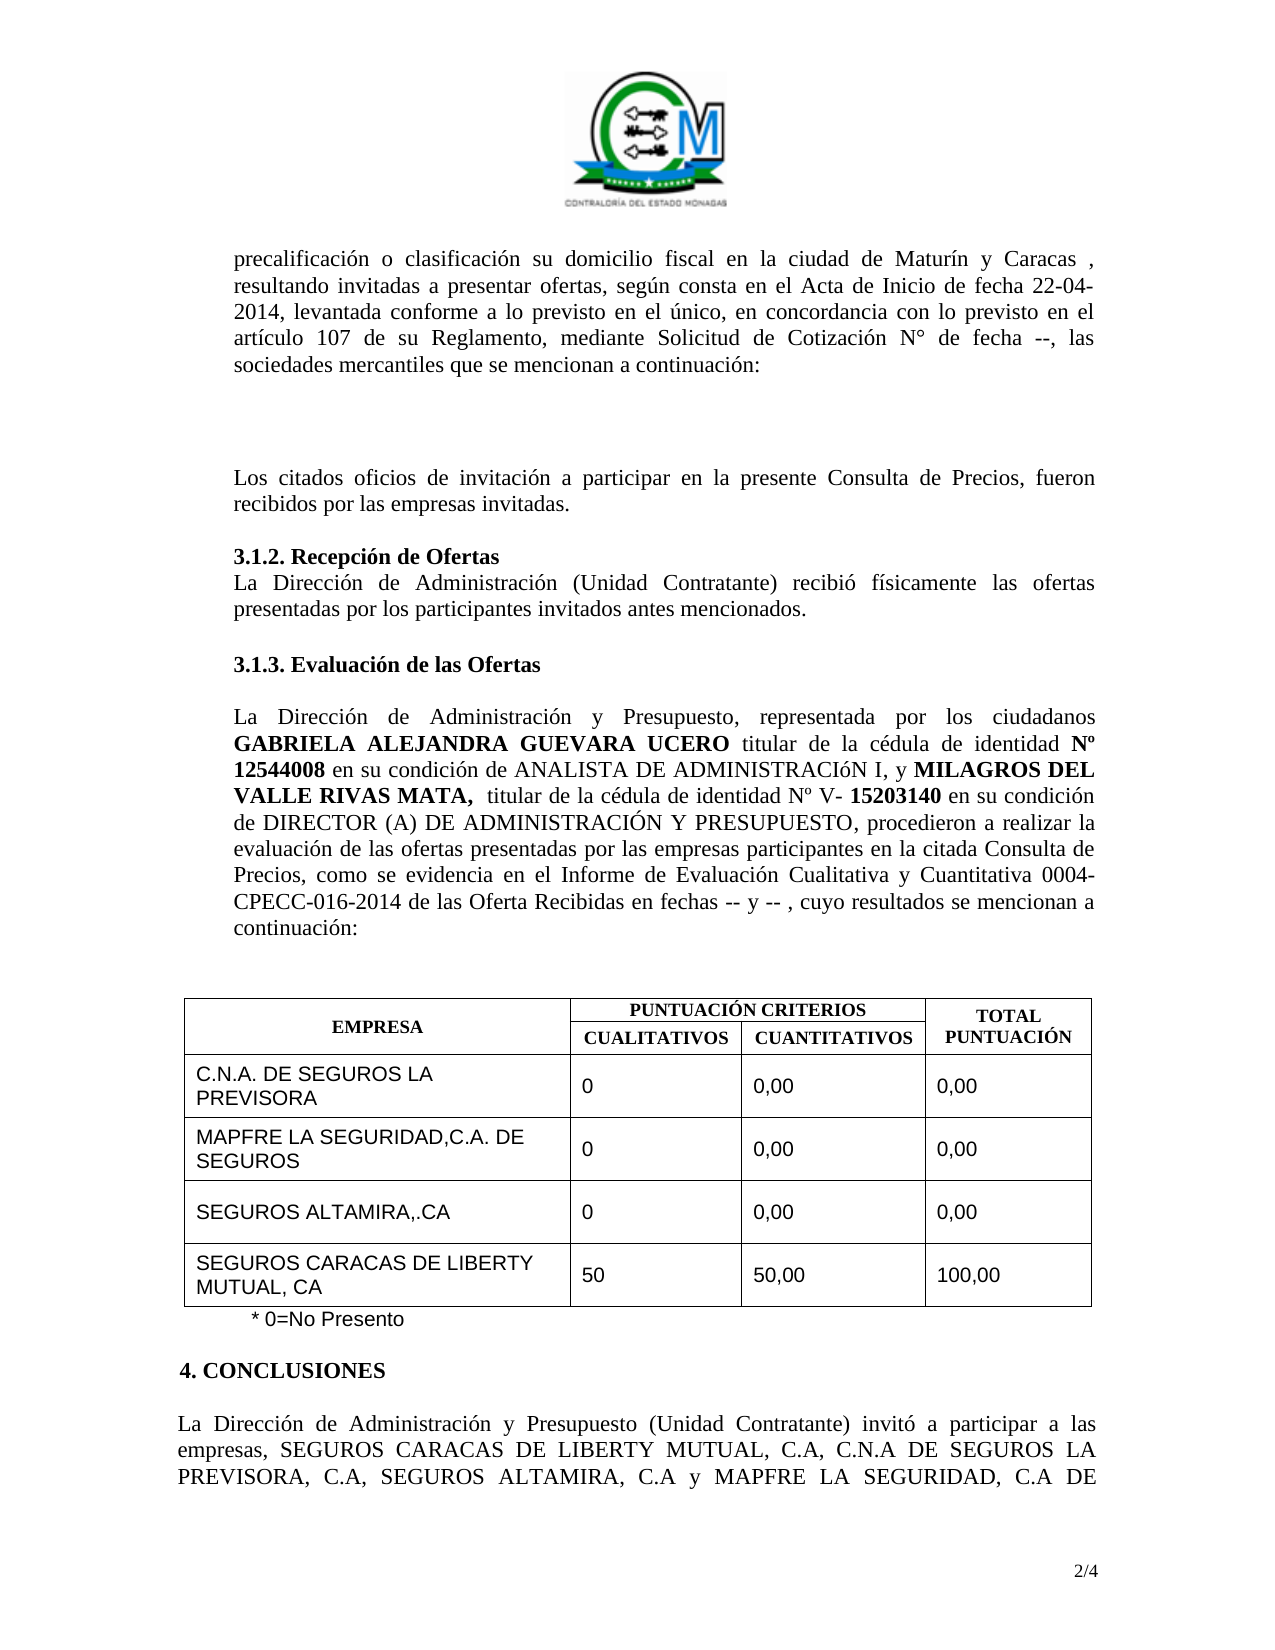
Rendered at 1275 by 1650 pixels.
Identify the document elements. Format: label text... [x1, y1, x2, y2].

table_cell 0,00 [742, 1118, 925, 1180]
table_cell SEGUROS ALTAMIRA,.CA [185, 1181, 570, 1243]
table_cell C.N.A. DE SEGUROS LA PREVISORA [185, 1055, 570, 1117]
text 3.1.2. Recepción de Ofertas [233, 543, 1096, 569]
table_cell 0 [571, 1055, 741, 1117]
picture [562, 69, 730, 210]
table_cell 0 [571, 1181, 741, 1243]
text Los citados oficios de invitación a participar en la presente Consulta de Precios, fueron recibidos por las empresas invitadas. [233, 464, 1096, 516]
table_cell CUALITATIVOS [571, 1022, 741, 1053]
table_cell 100,00 [926, 1244, 1091, 1306]
table_cell 0,00 [742, 1181, 925, 1243]
text 4. CONCLUSIONES [179, 1357, 1095, 1384]
table_cell SEGUROS CARACAS DE LIBERTY MUTUAL, CA [185, 1244, 570, 1306]
text precalificación o clasificación su domicilio fiscal en la ciudad de Maturín y Caracas , resultando invitadas a presentar ofertas, según consta en el Acta de Inicio de fecha 22-04-2014, levantada conforme a lo previsto en el único, en concordancia con lo previsto en el artículo 107 de su Reglamento, mediante Solicitud de Cotización N° de fecha --, las sociedades mercantiles que se mencionan a continuación: [233, 245, 1094, 377]
text * 0=No Presento [251, 1307, 1098, 1331]
text La Dirección de Administración (Unidad Contratante) recibió físicamente las ofertas presentadas por los participantes invitados antes mencionados. [233, 569, 1096, 622]
text La Dirección de Administración y Presupuesto (Unidad Contratante) invitó a participar a las empresas, SEGUROS CARACAS DE LIBERTY MUTUAL, C.A, C.N.A DE SEGUROS LA PREVISORA, C.A, SEGUROS ALTAMIRA, C.A y MAPFRE LA SEGURIDAD, C.A DE [177, 1410, 1098, 1489]
table_cell 50,00 [742, 1244, 925, 1306]
table_header EMPRESA [185, 999, 570, 1053]
table_cell 50 [571, 1244, 741, 1306]
table_cell 0,00 [926, 1181, 1091, 1243]
table_cell 0,00 [926, 1055, 1091, 1117]
text 3.1.3. Evaluación de las Ofertas [233, 651, 1095, 677]
table_header TOTAL PUNTUACIÓN [926, 999, 1091, 1053]
table_header PUNTUACIÓN CRITERIOS [571, 999, 925, 1021]
text La Dirección de Administración y Presupuesto, representada por los ciudadanos GABRIELA ALEJANDRA GUEVARA UCERO titular de la cédula de identidad Nº 12544008 en su condición de ANALISTA DE ADMINISTRACIóN I, y MILAGROS DEL VALLE RIVAS MATA, titular de la cédula de identidad Nº V- 15203140 en su condición de DIRECTOR (A) DE ADMINISTRACIÓN Y PRESUPUESTO, procedieron a realizar la evaluación de las ofertas presentadas por las empresas participantes en la citada Consulta de Precios, como se evidencia en el Informe de Evaluación Cualitativa y Cuantitativa 0004-CPECC-016-2014 de las Oferta Recibidas en fechas -- y -- , cuyo resultados se mencionan a continuación: [233, 703, 1095, 941]
table_cell MAPFRE LA SEGURIDAD,C.A. DE SEGUROS [185, 1118, 570, 1180]
table_cell 0,00 [926, 1118, 1091, 1180]
table_cell 0,00 [742, 1055, 925, 1117]
table_cell CUANTITATIVOS [742, 1022, 925, 1053]
table_cell 0 [571, 1118, 741, 1180]
